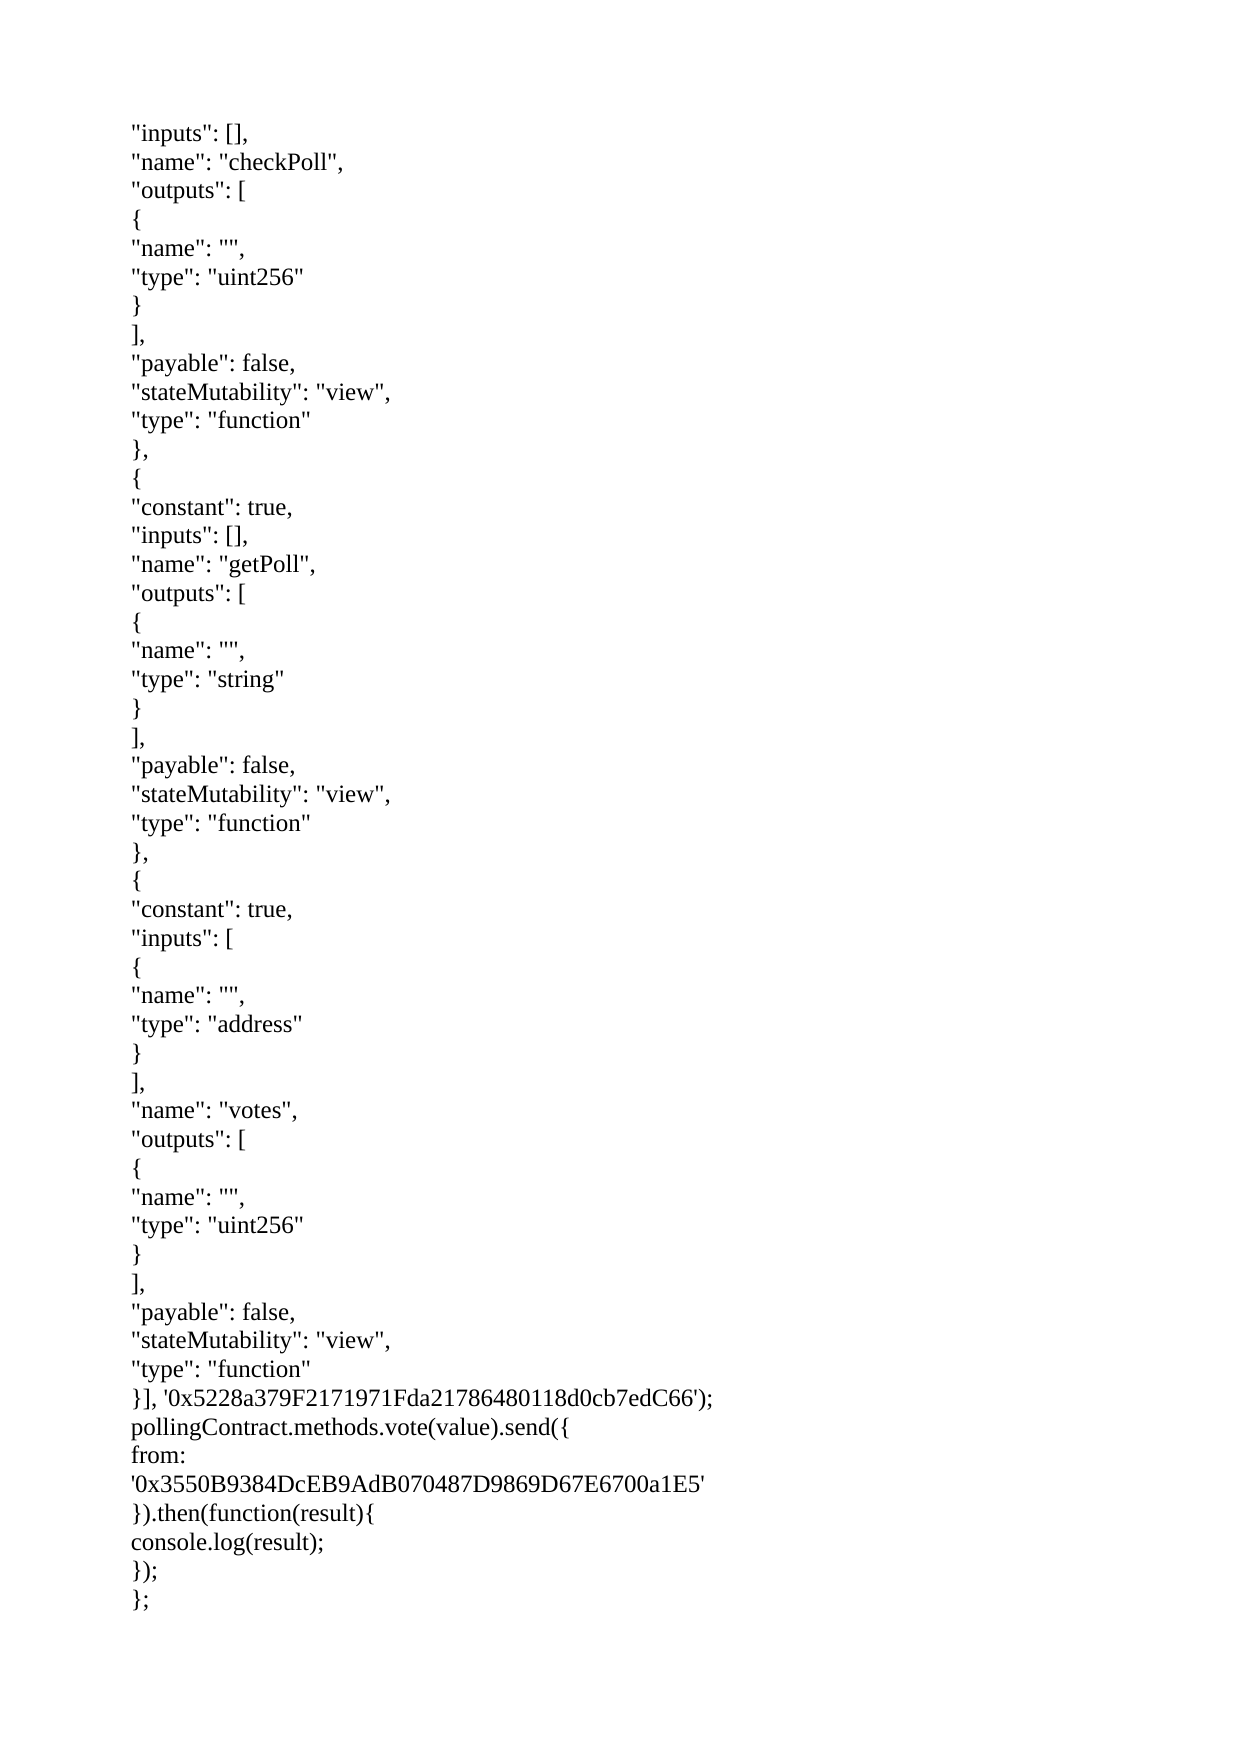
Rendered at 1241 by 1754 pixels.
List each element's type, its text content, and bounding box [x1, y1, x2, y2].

text } [118, 291, 1122, 319]
text "payable": false, [118, 751, 1122, 779]
text ], [118, 1067, 1122, 1096]
text { [118, 607, 1122, 636]
text "name": "getPoll", [118, 549, 1122, 578]
text "outputs": [ [118, 578, 1122, 607]
text } [118, 693, 1122, 722]
text "name": "", [118, 233, 1122, 262]
text "type": "function" [118, 808, 1122, 837]
text }; [118, 1584, 1122, 1613]
text "type": "uint256" [118, 262, 1122, 291]
text "stateMutability": "view", [118, 779, 1122, 808]
text from: [118, 1441, 1122, 1469]
text "type": "function" [118, 406, 1122, 434]
text "name": "", [118, 1182, 1122, 1211]
text { [118, 463, 1122, 492]
text "name": "checkPoll", [118, 147, 1122, 176]
text }], '0x5228a379F2171971Fda21786480118d0cb7edC66'); [118, 1383, 1122, 1412]
text ], [118, 722, 1122, 751]
text ], [118, 319, 1122, 348]
text "constant": true, [118, 894, 1122, 923]
text { [118, 866, 1122, 894]
text }); [118, 1556, 1122, 1584]
text "stateMutability": "view", [118, 377, 1122, 406]
text '0x3550B9384DcEB9AdB070487D9869D67E6700a1E5' [118, 1469, 1122, 1498]
text "outputs": [ [118, 1124, 1122, 1153]
text pollingContract.methods.vote(value).send({ [118, 1412, 1122, 1441]
text }, [118, 434, 1122, 463]
text "type": "string" [118, 664, 1122, 693]
text "stateMutability": "view", [118, 1326, 1122, 1354]
text "inputs": [ [118, 923, 1122, 952]
text } [118, 1239, 1122, 1268]
text console.log(result); [118, 1527, 1122, 1556]
text "outputs": [ [118, 176, 1122, 204]
text }, [118, 837, 1122, 866]
text "type": "function" [118, 1354, 1122, 1383]
text "name": "votes", [118, 1096, 1122, 1124]
text }).then(function(result){ [118, 1498, 1122, 1527]
text ], [118, 1268, 1122, 1297]
text "name": "", [118, 981, 1122, 1009]
text "payable": false, [118, 1297, 1122, 1326]
text "type": "uint256" [118, 1211, 1122, 1239]
text "constant": true, [118, 492, 1122, 521]
text } [118, 1038, 1122, 1067]
text { [118, 952, 1122, 981]
text "inputs": [], [118, 118, 1122, 147]
text "name": "", [118, 636, 1122, 664]
text "type": "address" [118, 1009, 1122, 1038]
text "inputs": [], [118, 521, 1122, 549]
text { [118, 1153, 1122, 1182]
text { [118, 204, 1122, 233]
text "payable": false, [118, 348, 1122, 377]
